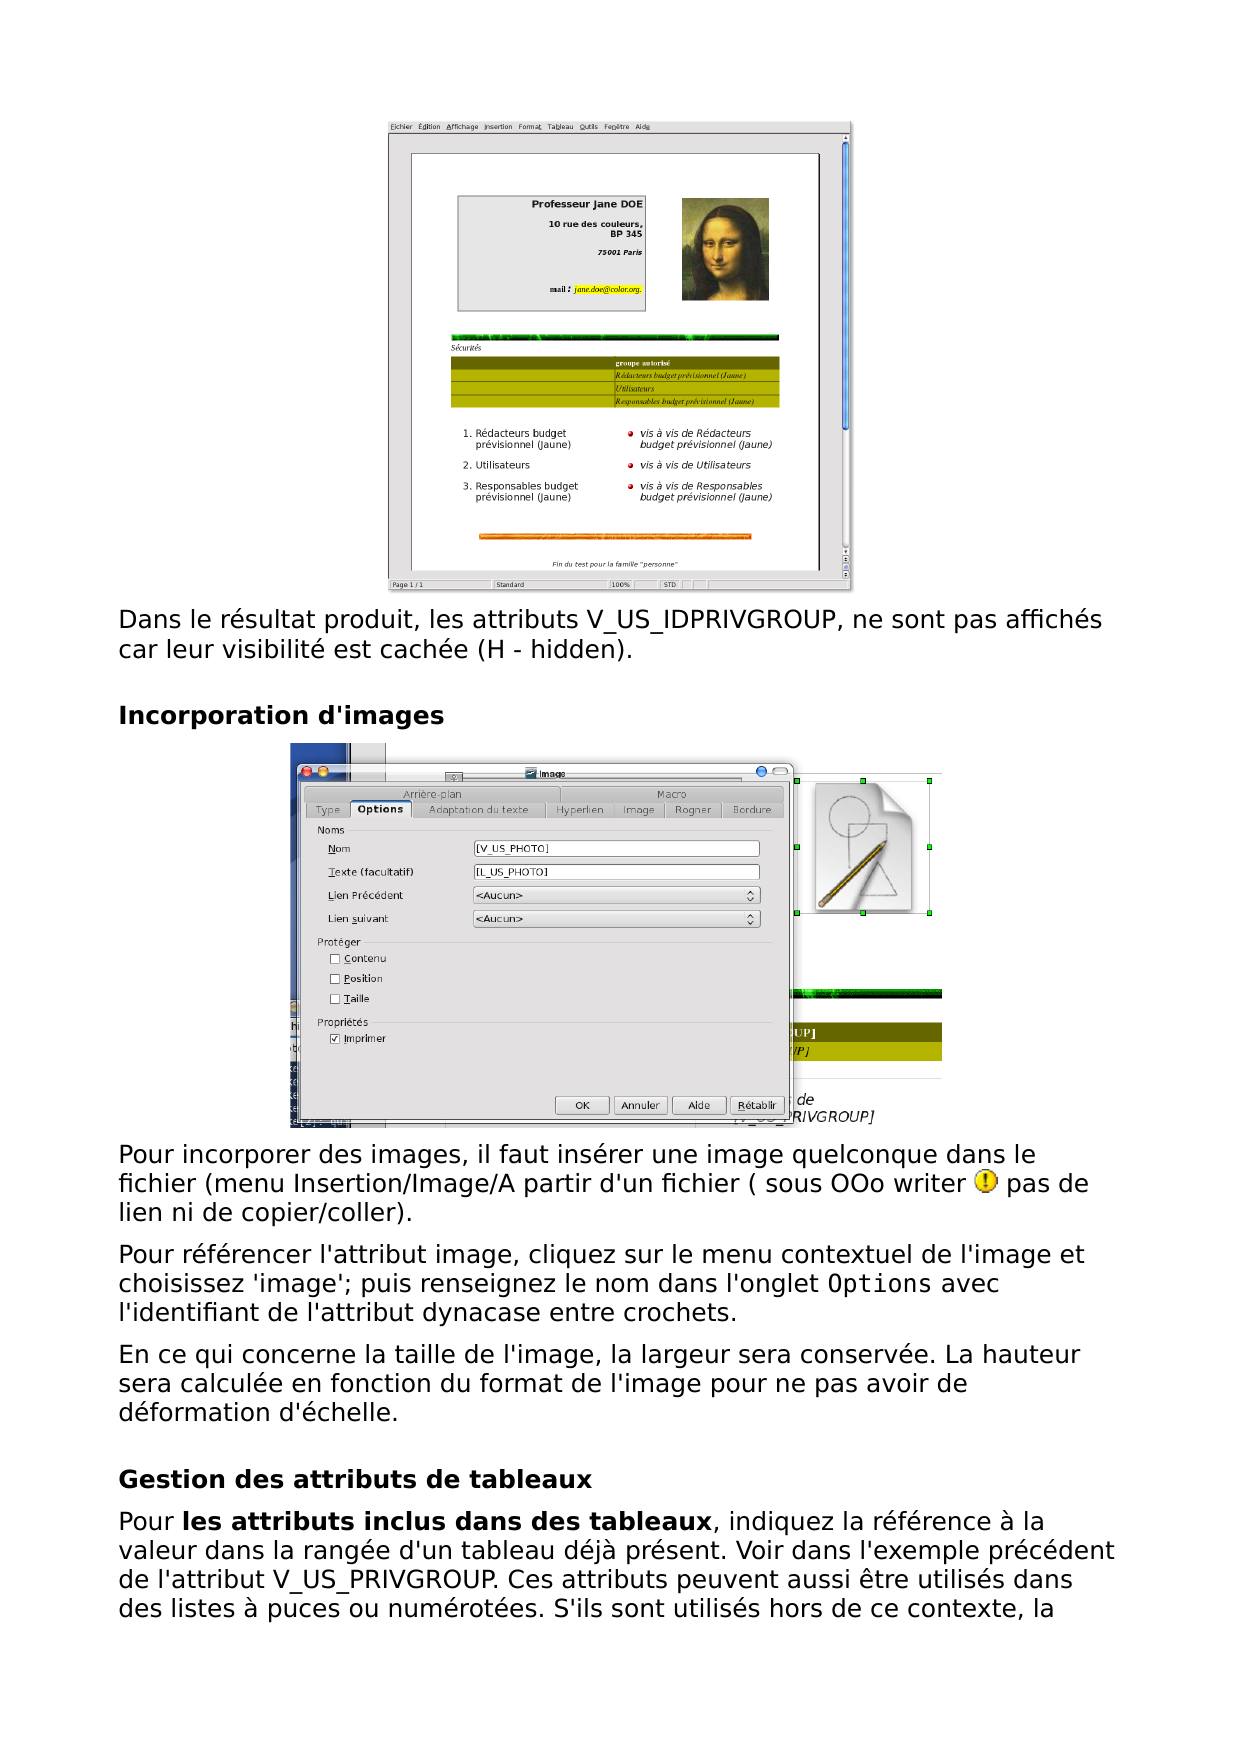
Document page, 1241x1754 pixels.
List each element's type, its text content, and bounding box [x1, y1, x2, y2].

text Pour incorporer des images, il faut insérer une image quelconque dans le fichier (menu Insertion/Image/A partir d'un fichier ( sous OOo writer pas de lien ni de copier/coller). [118, 1140, 1122, 1228]
text Pour les attributs inclus dans des tableaux, indiquez la référence à la valeur dans la rangée d'un tableau déjà présent. Voir dans l'exemple précédent de l'attribut V_US_PRIVGROUP. Ces attributs peuvent aussi être utilisés dans des listes à puces ou numérotées. S'ils sont utilisés hors de ce contexte, la [118, 1507, 1122, 1624]
text Pour référencer l'attribut image, cliquez sur le menu contextuel de l'image et choisissez 'image'; puis renseignez le nom dans l'onglet Options avec l'identifiant de l'attribut dynacase entre crochets. [118, 1240, 1122, 1328]
picture [290, 743, 942, 1128]
subtitle Incorporation d'images [118, 701, 1122, 731]
picture [974, 1169, 998, 1193]
subtitle Gestion des attributs de tableaux [118, 1465, 1122, 1494]
text En ce qui concerne la taille de l'image, la largeur sera conservée. La hauteur sera calculée en fonction du format de l'image pour ne pas avoir de déformation d'échelle. [118, 1340, 1122, 1428]
picture [385, 118, 855, 594]
text Dans le résultat produit, les attributs V_US_IDPRIVGROUP, ne sont pas affichés car leur visibilité est cachée (H - hidden). [118, 606, 1122, 664]
